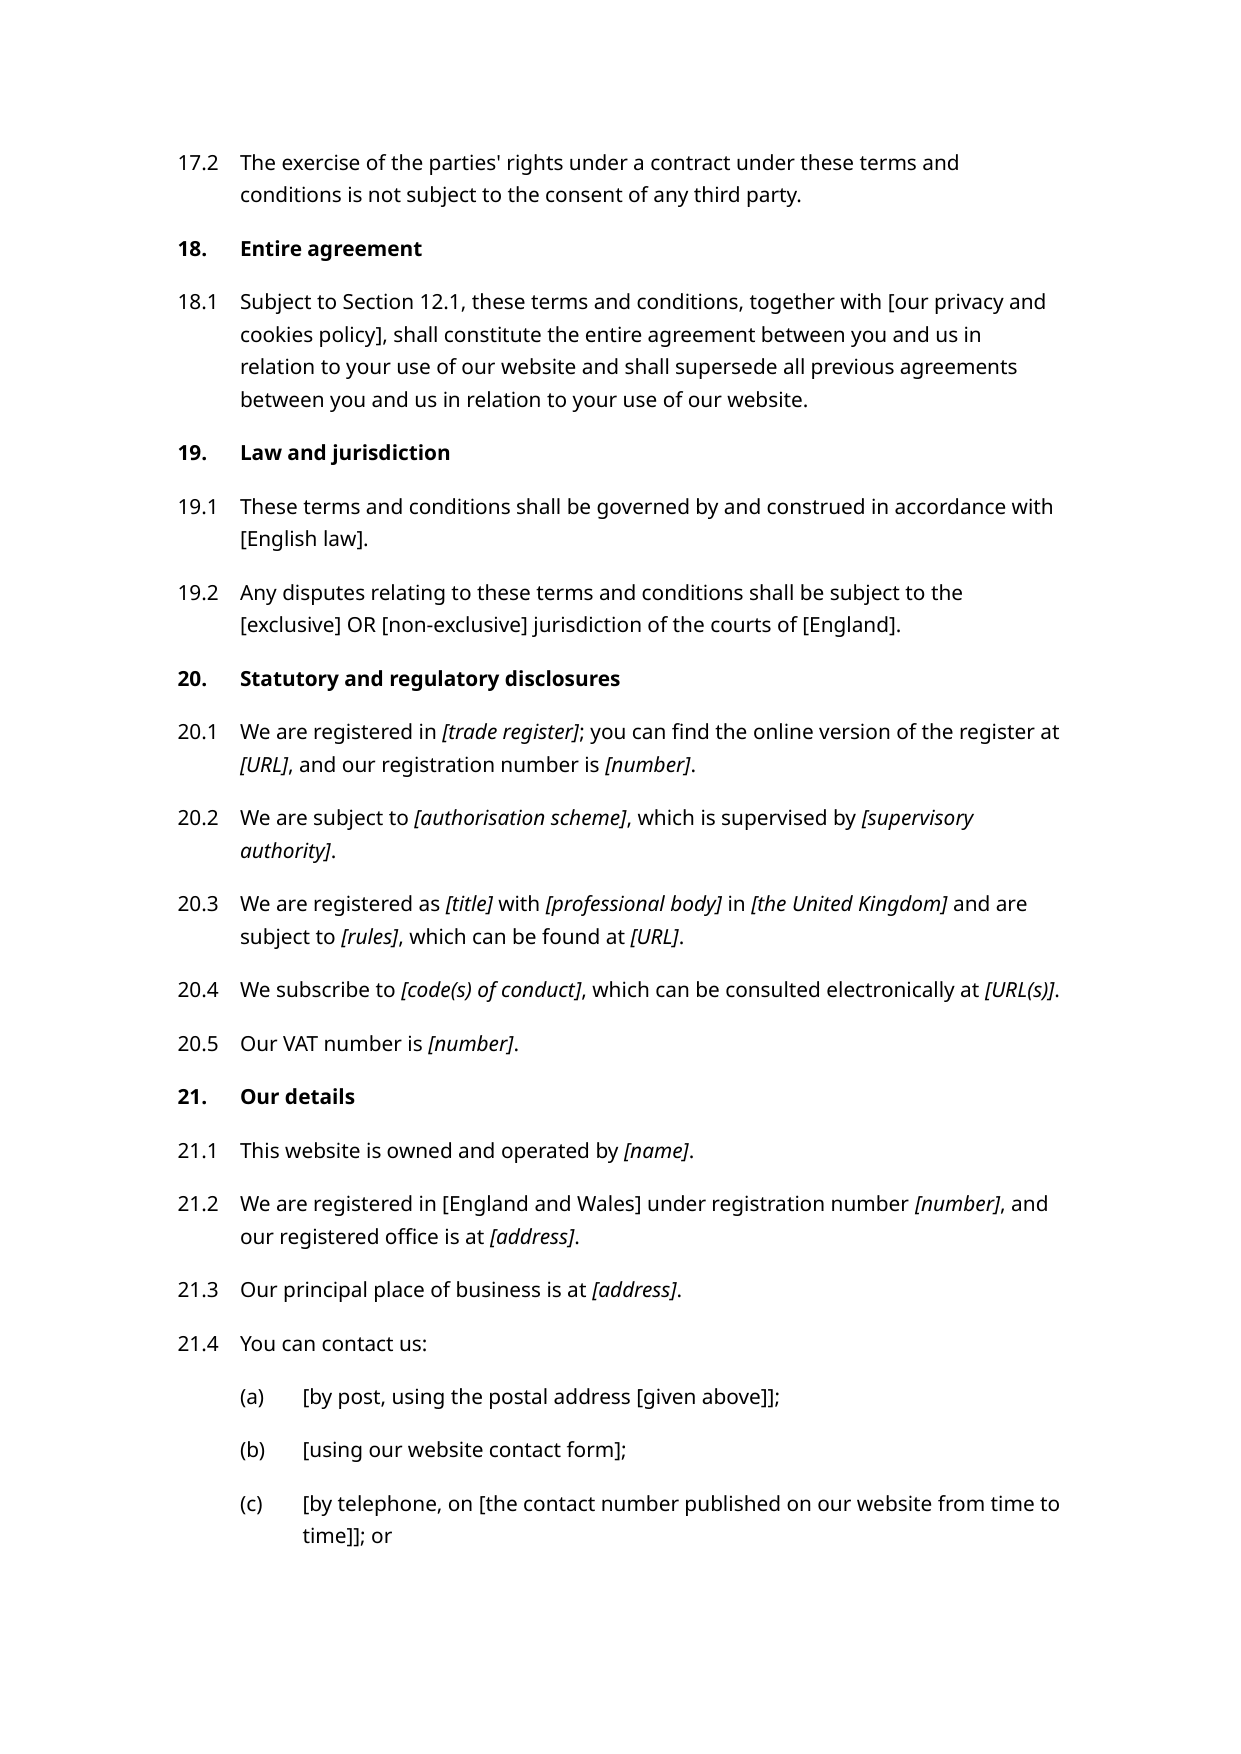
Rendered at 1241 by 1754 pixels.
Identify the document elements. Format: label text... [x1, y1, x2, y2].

text 21.4 You can contact us: [177, 1329, 1063, 1357]
text 21.1 This website is owned and operated by [name]. [177, 1136, 1063, 1164]
list (a) [by post, using the postal address [given above]]; [240, 1382, 1063, 1411]
text 18.1 Subject to Section 12.1, these terms and conditions, together with [our privacy and cookies policy], shall constitute the entire agreement between you and us in relation to your use of our website and shall supersede all previous agreements between you and us in relation to your use of our website. [177, 287, 1063, 413]
text 20.4 We subscribe to [code(s) of conduct], which can be consulted electronically at [URL(s)]. [177, 975, 1063, 1004]
text 20.2 We are subject to [authorisation scheme], which is supervised by [supervisory authority]. [177, 803, 1063, 864]
text 20.3 We are registered as [title] with [professional body] in [the United Kingdom] and are subject to [rules], which can be found at [URL]. [177, 889, 1063, 950]
list (b) [using our website contact form]; [240, 1436, 1063, 1464]
text 20. Statutory and regulatory disclosures [177, 664, 1063, 692]
text 21. Our details [177, 1082, 1063, 1111]
text 19. Law and jurisdiction [177, 438, 1063, 467]
text 20.1 We are registered in [trade register]; you can find the online version of the register at [URL], and our registration number is [number]. [177, 717, 1063, 778]
text 19.1 These terms and conditions shall be governed by and construed in accordance with [English law]. [177, 492, 1063, 553]
list (c) [by telephone, on [the contact number published on our website from time to time]]; or [240, 1489, 1063, 1550]
text 17.2 The exercise of the parties' rights under a contract under these terms and conditions is not subject to the consent of any third party. [177, 148, 1063, 209]
text 21.3 Our principal place of business is at [address]. [177, 1275, 1063, 1304]
text 19.2 Any disputes relating to these terms and conditions shall be subject to the [exclusive] OR [non-exclusive] jurisdiction of the courts of [England]. [177, 578, 1063, 639]
text 18. Entire agreement [177, 234, 1063, 262]
text 20.5 Our VAT number is [number]. [177, 1029, 1063, 1057]
text 21.2 We are registered in [England and Wales] under registration number [number], and our registered office is at [address]. [177, 1189, 1063, 1250]
